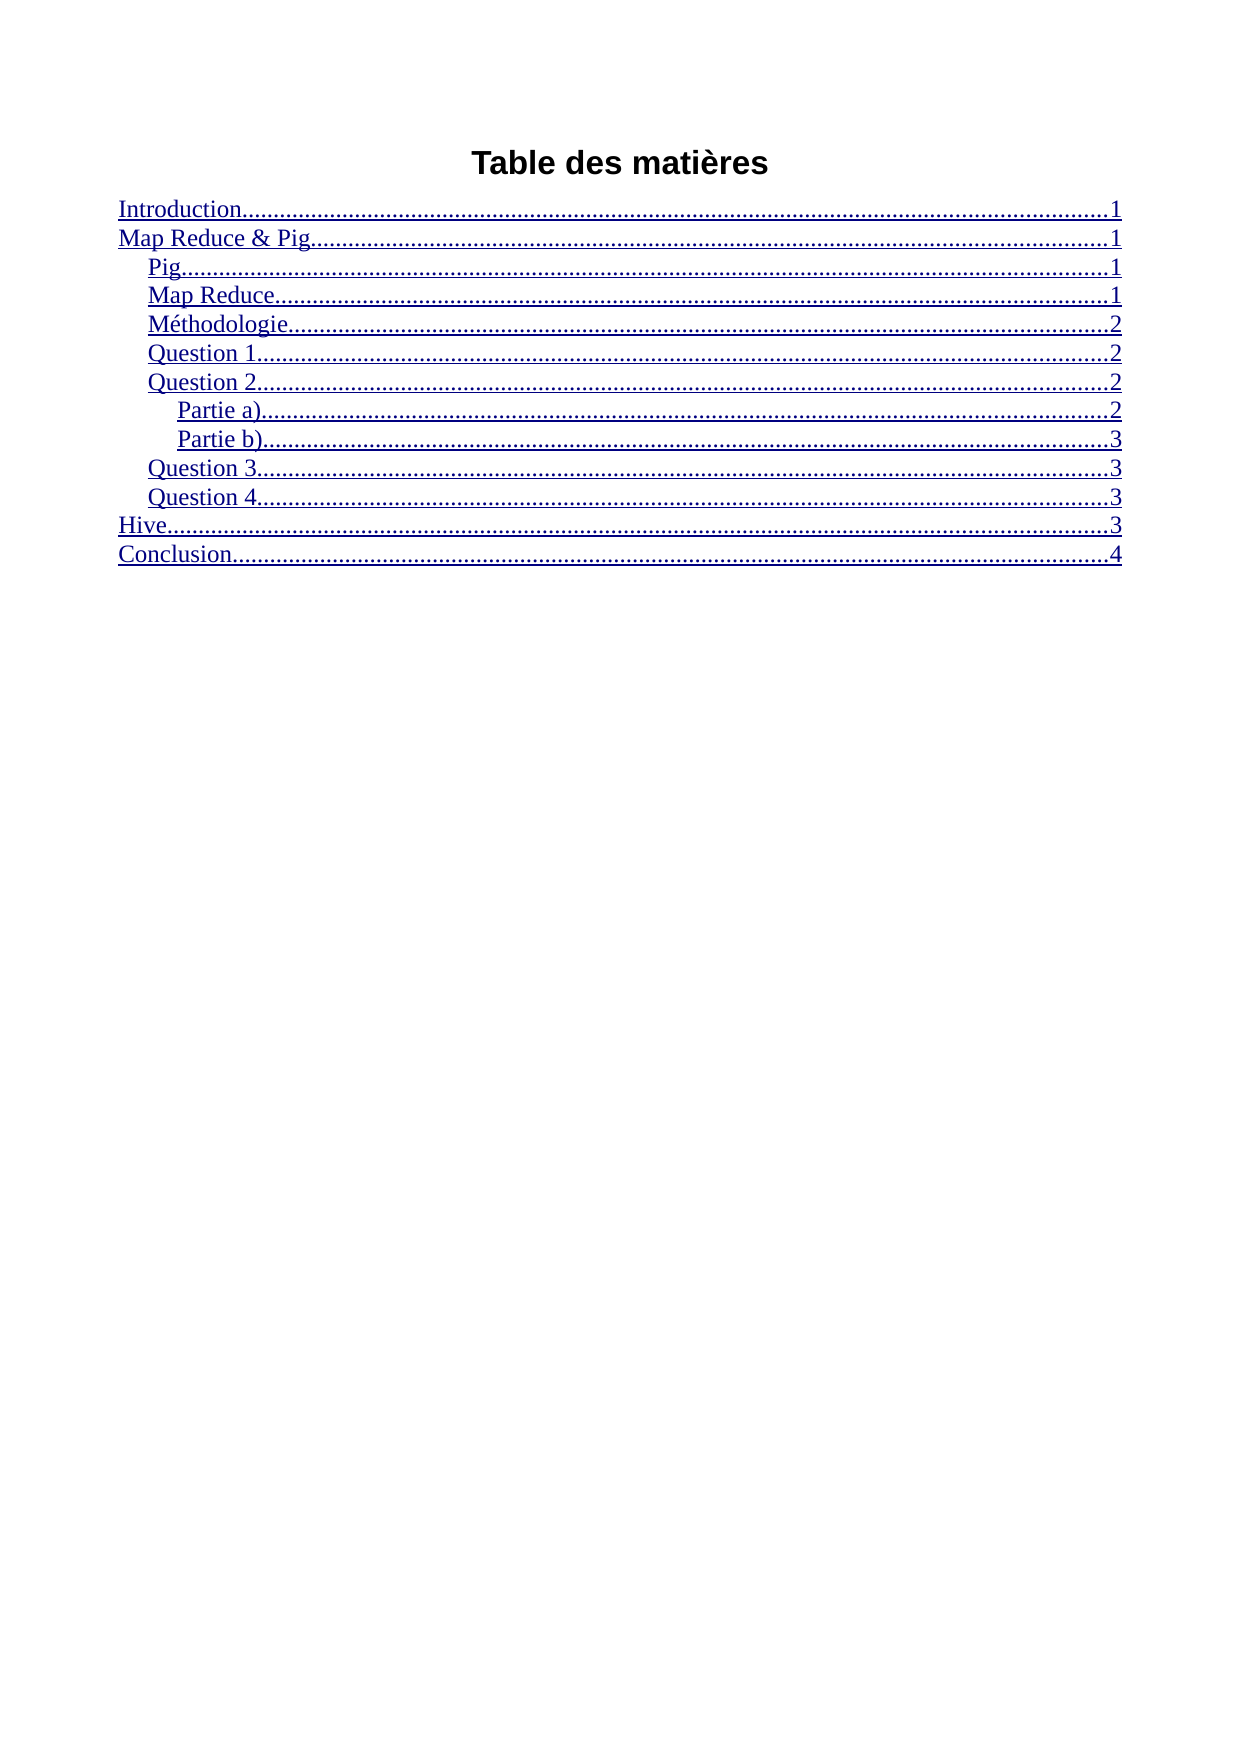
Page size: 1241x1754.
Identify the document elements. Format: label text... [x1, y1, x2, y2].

text Conclusion 4 [118, 539, 1122, 564]
text Question 2 2 [148, 367, 1122, 392]
text Question 3 3 [148, 453, 1122, 478]
text Introduction 1 [118, 194, 1122, 219]
text Partie a) 2 [177, 395, 1122, 420]
subtitle Table des matières [118, 143, 1122, 182]
text Pig 1 [148, 252, 1122, 277]
text Méthodologie 2 [148, 309, 1122, 334]
text Map Reduce 1 [148, 280, 1122, 305]
text Question 1 2 [148, 338, 1122, 363]
text Partie b) 3 [177, 424, 1122, 449]
text Question 4 3 [148, 482, 1122, 507]
text Map Reduce & Pig 1 [118, 223, 1122, 248]
text Hive 3 [118, 510, 1122, 535]
